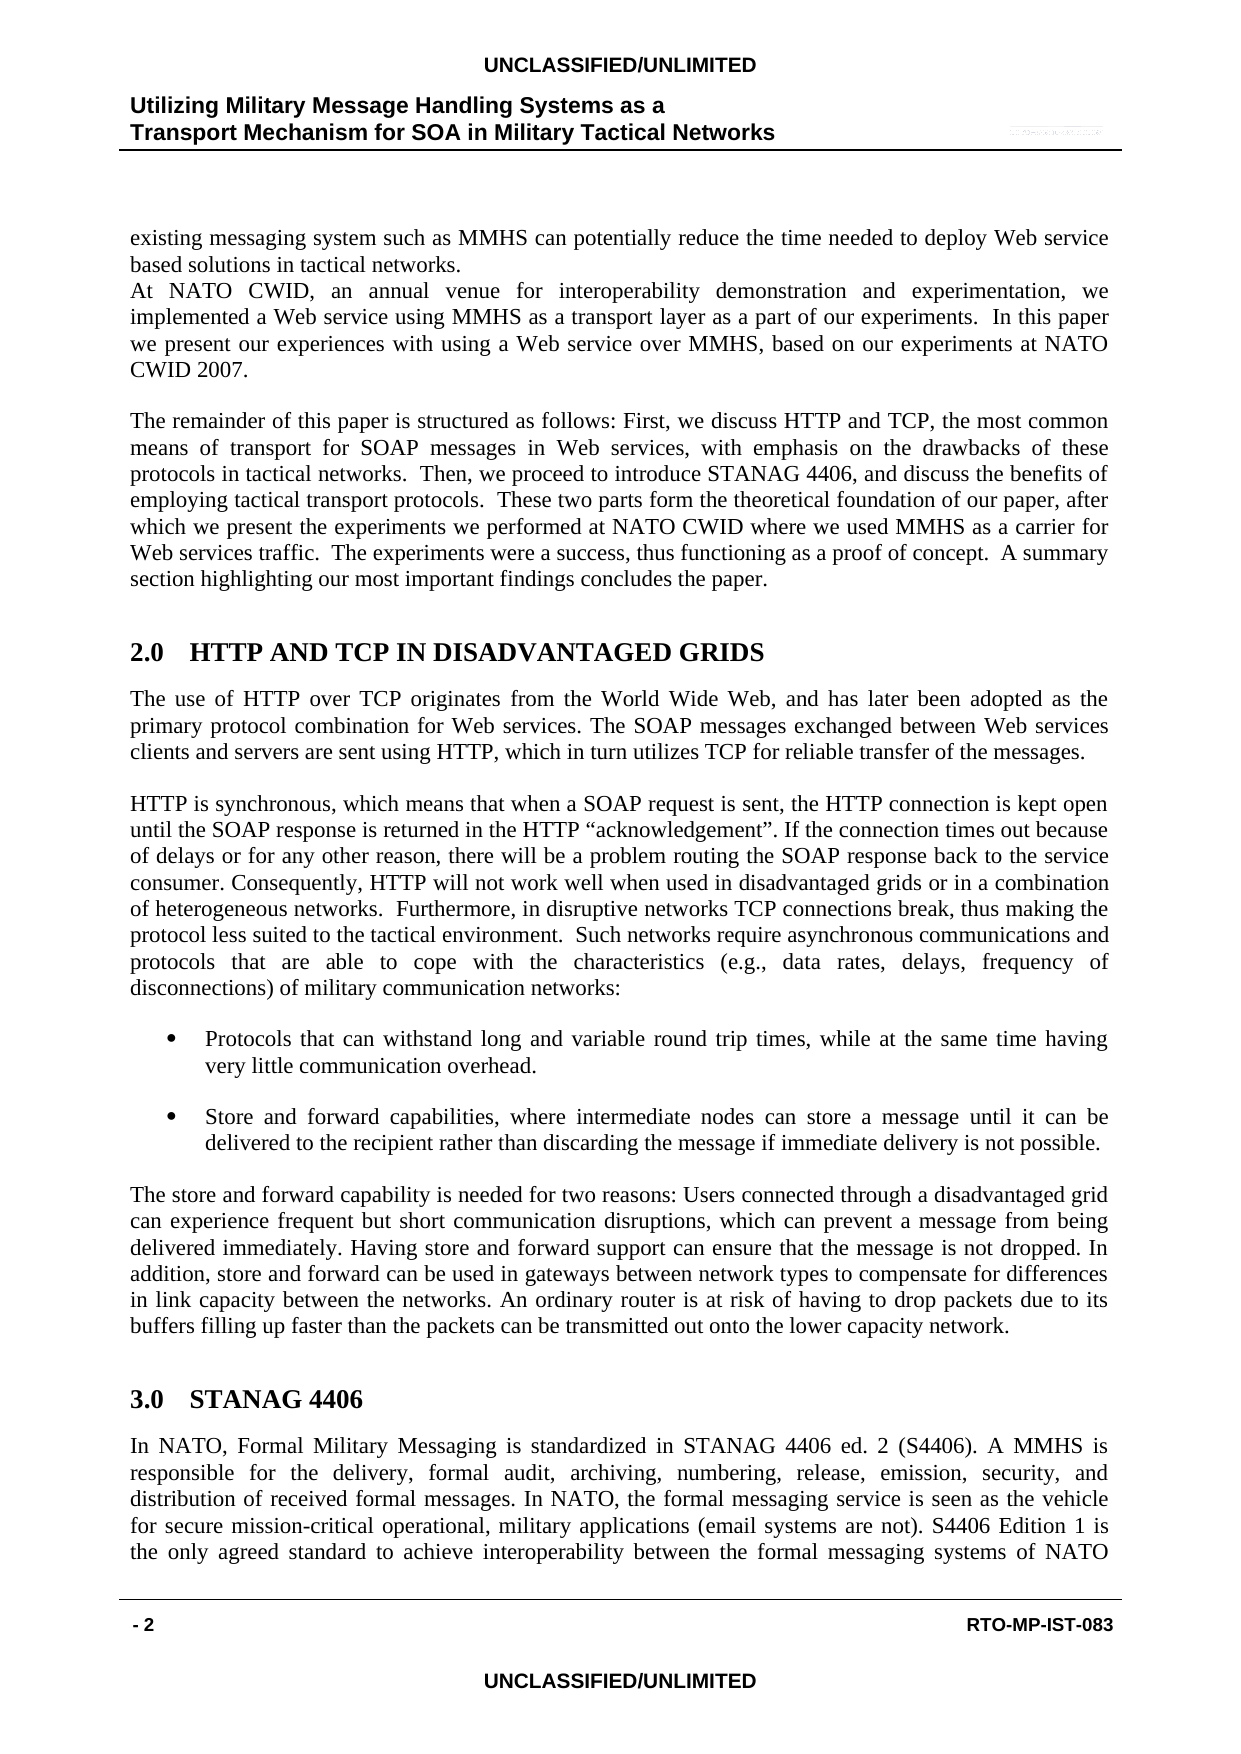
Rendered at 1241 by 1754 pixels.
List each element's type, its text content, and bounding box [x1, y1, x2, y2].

text The use of HTTP over TCP originates from the World Wide Web, and has later been adopted as the primary protocol combination for Web services. The SOAP messages exchanged between Web services clients and servers are sent using HTTP, which in turn utilizes TCP for reliable transfer of the messages. [130, 686, 1110, 764]
text In NATO, Formal Military Messaging is standardized in STANAG 4406 ed. 2 (S4406). A MMHS is responsible for the delivery, formal audit, archiving, numbering, release, emission, security, and distribution of received formal messages. In NATO, the formal messaging service is seen as the vehicle for secure mission-critical operational, military applications (email systems are not). S4406 Edition 1 is the only agreed standard to achieve interoperability between the formal messaging systems of NATO [130, 1433, 1110, 1564]
text HTTP is synchronous, which means that when a SOAP request is sent, the HTTP connection is kept open until the SOAP response is returned in the HTTP “acknowledgement”. If the connection times out because of delays or for any other reason, there will be a problem routing the SOAP response back to the service consumer. Consequently, HTTP will not work well when used in disadvantaged grids or in a combination of heterogeneous networks. Furthermore, in disruptive networks TCP connections break, thus making the protocol less suited to the tactical environment. Such networks require asynchronous communications and protocols that are able to cope with the characteristics (e.g., data rates, delays, frequency of disconnections) of military communication networks: [130, 789, 1110, 1000]
subtitle HTTP and TCP in disadvantaged grids [130, 636, 1110, 667]
list Protocols that can withstand long and variable round trip times, while at the same time having very little communication overhead. [167, 1025, 1110, 1078]
text At NATO CWID, an annual venue for interoperability demonstration and experimentation, we implemented a Web service using MMHS as a transport layer as a part of our experiments. In this paper we present our experiences with using a Web service over MMHS, based on our experiments at NATO CWID 2007. [130, 277, 1110, 382]
list Store and forward capabilities, where intermediate nodes can store a message until it can be delivered to the recipient rather than discarding the message if immediate delivery is not possible. [167, 1103, 1110, 1156]
text The store and forward capability is needed for two reasons: Users connected through a disadvantaged grid can experience frequent but short communication disruptions, which can prevent a message from being delivered immediately. Having store and forward support can ensure that the message is not dropped. In addition, store and forward can be used in gateways between network types to compensate for differences in link capacity between the networks. An ordinary router is at risk of having to drop packets due to its buffers filling up faster than the packets can be transmitted out onto the lower capacity network. [130, 1181, 1110, 1339]
subtitle stanag 4406 [130, 1383, 1110, 1414]
text existing messaging system such as MMHS can potentially reduce the time needed to deploy Web service based solutions in tactical networks. [130, 224, 1110, 277]
text The remainder of this paper is structured as follows: First, we discuss HTTP and TCP, the most common means of transport for SOAP messages in Web services, with emphasis on the drawbacks of these protocols in tactical networks. Then, we proceed to introduce STANAG 4406, and discuss the benefits of employing tactical transport protocols. These two parts form the theoretical foundation of our paper, after which we present the experiments we performed at NATO CWID where we used MMHS as a carrier for Web services traffic. The experiments were a success, thus functioning as a proof of concept. A summary section highlighting our most important findings concludes the paper. [130, 407, 1110, 592]
